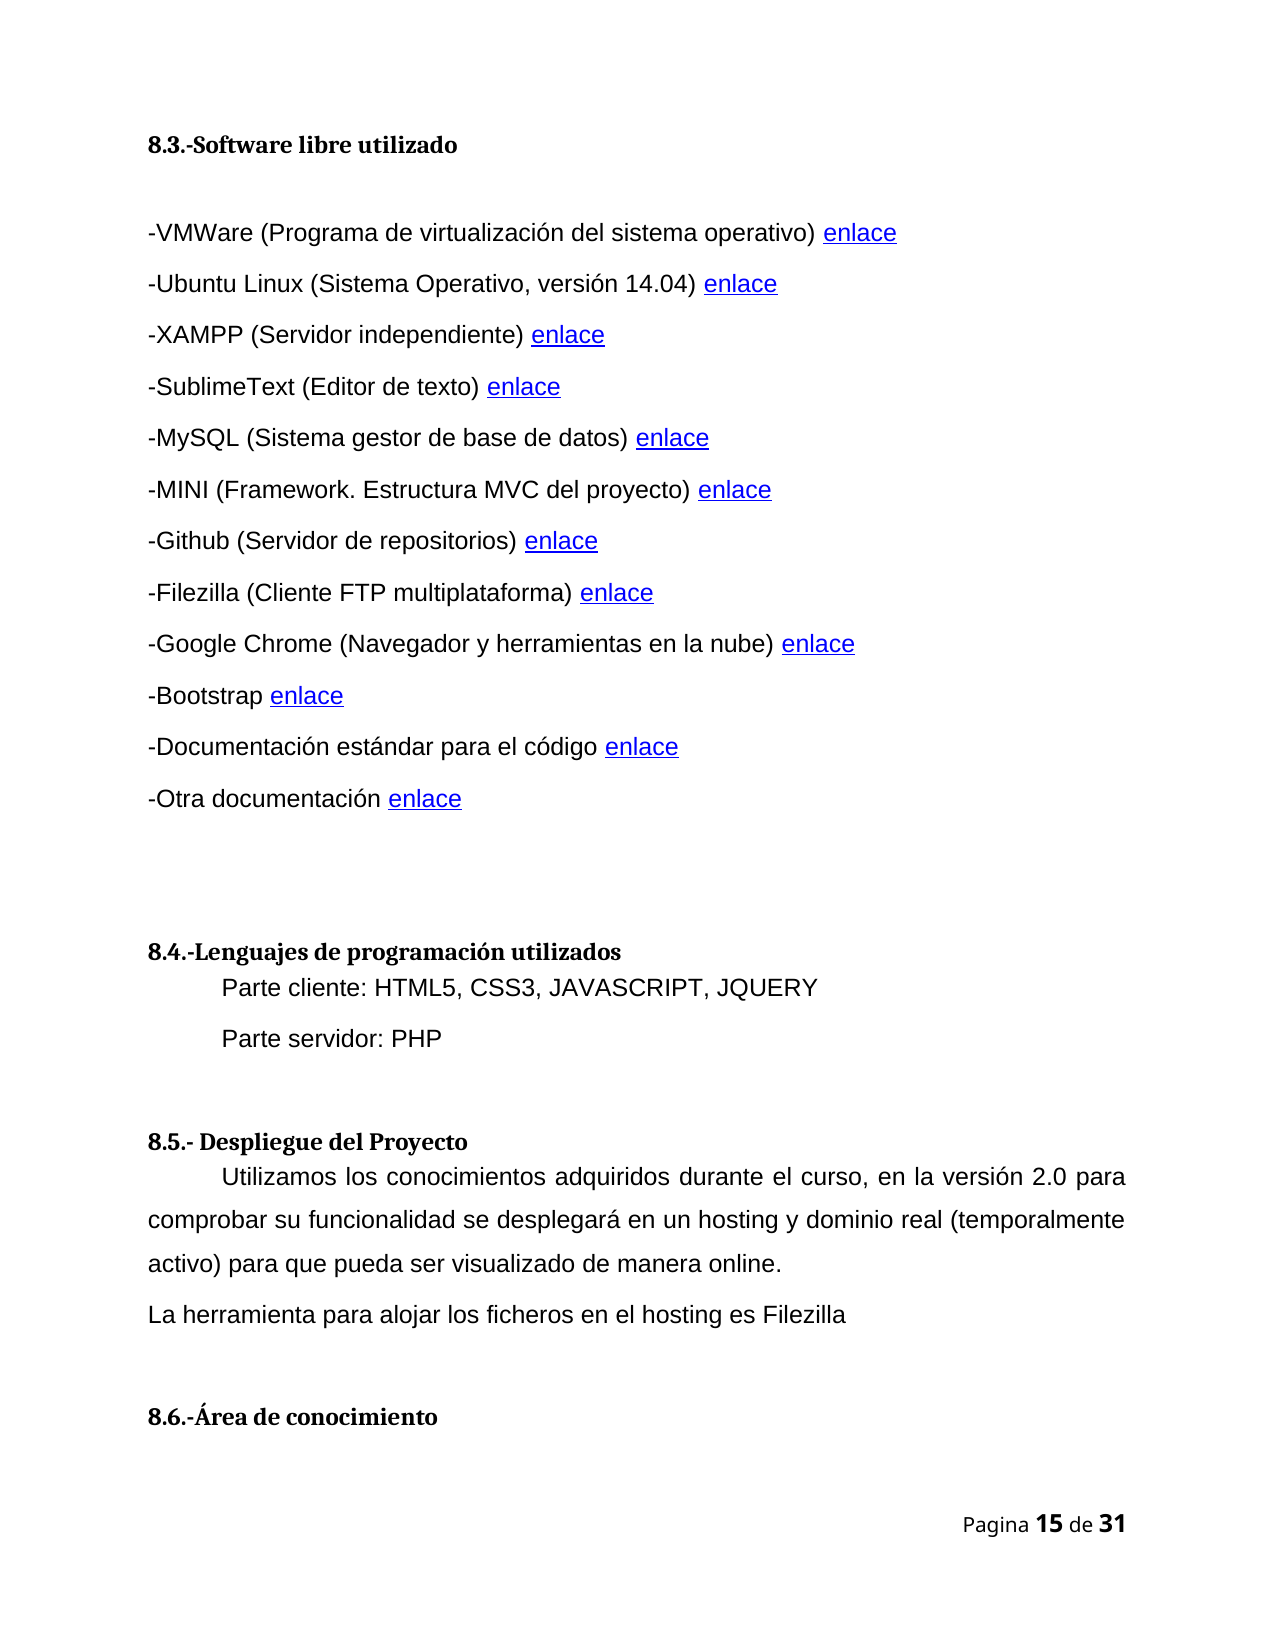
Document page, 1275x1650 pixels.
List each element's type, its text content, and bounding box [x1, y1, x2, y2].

text Parte cliente: HTML5, CSS3, JAVASCRIPT, JQUERY [148, 973, 1127, 1002]
text -Google Chrome (Navegador y herramientas en la nube) enlace [148, 629, 1127, 658]
text -XAMPP (Servidor independiente) enlace [148, 321, 1127, 349]
text La herramienta para alojar los ficheros en el hosting es Filezilla [148, 1300, 1127, 1329]
subtitle 8.6.-Área de conocimiento [148, 1403, 1127, 1432]
subtitle 8.3.-Software libre utilizado [148, 131, 1127, 160]
text -Filezilla (Cliente FTP multiplataforma) enlace [148, 578, 1127, 607]
text -Documentación estándar para el código enlace [148, 732, 1127, 761]
text -MySQL (Sistema gestor de base de datos) enlace [148, 423, 1127, 452]
text -SublimeText (Editor de texto) enlace [148, 372, 1127, 401]
text Parte servidor: PHP [148, 1024, 1127, 1053]
text Utilizamos los conocimientos adquiridos durante el curso, en la versión 2.0 para comprobar su funcionalidad se desplegará en un hosting y dominio real (temporalmente activo) para que pueda ser visualizado de manera online. [148, 1162, 1127, 1277]
text -Bootstrap enlace [148, 681, 1127, 709]
text -Github (Servidor de repositorios) enlace [148, 526, 1127, 555]
text -MINI (Framework. Estructura MVC del proyecto) enlace [148, 475, 1127, 504]
text -Ubuntu Linux (Sistema Operativo, versión 14.04) enlace [148, 269, 1127, 298]
subtitle 8.5.- Despliegue del Proyecto [148, 1127, 1127, 1156]
subtitle 8.4.-Lenguajes de programación utilizados [148, 938, 1127, 967]
text -VMWare (Programa de virtualización del sistema operativo) enlace [148, 218, 1127, 246]
text -Otra documentación enlace [148, 784, 1127, 812]
